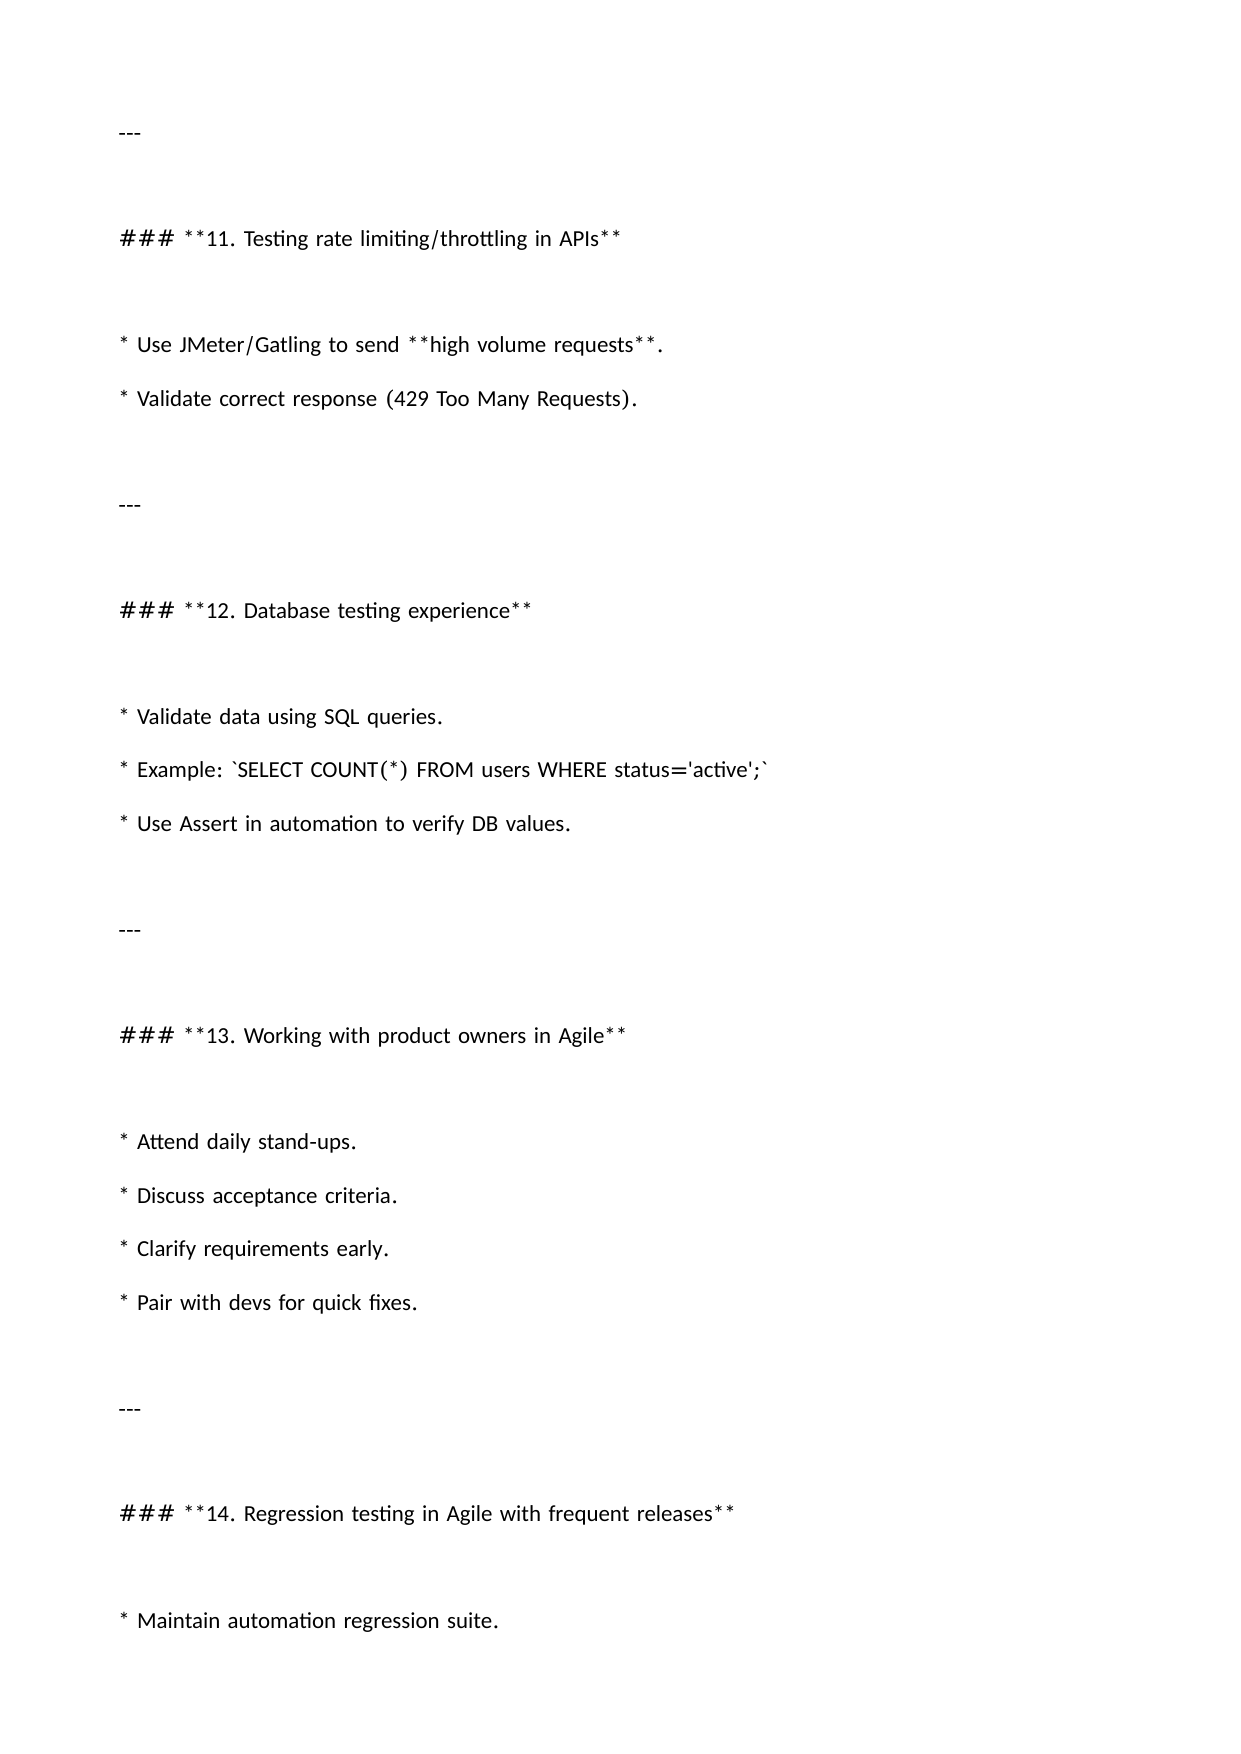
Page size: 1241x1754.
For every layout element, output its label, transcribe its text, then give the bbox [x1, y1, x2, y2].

text * Clarify requirements early. [118, 1234, 1122, 1262]
text * Validate correct response (429 Too Many Requests). [118, 383, 1122, 412]
text ### **13. Working with product owners in Agile** [118, 1021, 1122, 1049]
text --- [118, 118, 1122, 146]
text * Maintain automation regression suite. [118, 1606, 1122, 1634]
text * Pair with devs for quick fixes. [118, 1287, 1122, 1316]
text --- [118, 490, 1122, 517]
text * Discuss acceptance criteria. [118, 1180, 1122, 1209]
text ### **11. Testing rate limiting/throttling in APIs** [118, 223, 1122, 252]
text * Attend daily stand-ups. [118, 1127, 1122, 1155]
text * Validate data using SQL queries. [118, 702, 1122, 730]
text --- [118, 1394, 1122, 1421]
text --- [118, 915, 1122, 943]
text * Example: `SELECT COUNT(*) FROM users WHERE status='active';` [118, 755, 1122, 784]
text ### **14. Regression testing in Agile with frequent releases** [118, 1499, 1122, 1528]
text ### **12. Database testing experience** [118, 595, 1122, 624]
text * Use Assert in automation to verify DB values. [118, 809, 1122, 837]
text * Use JMeter/Gatling to send **high volume requests**. [118, 330, 1122, 358]
